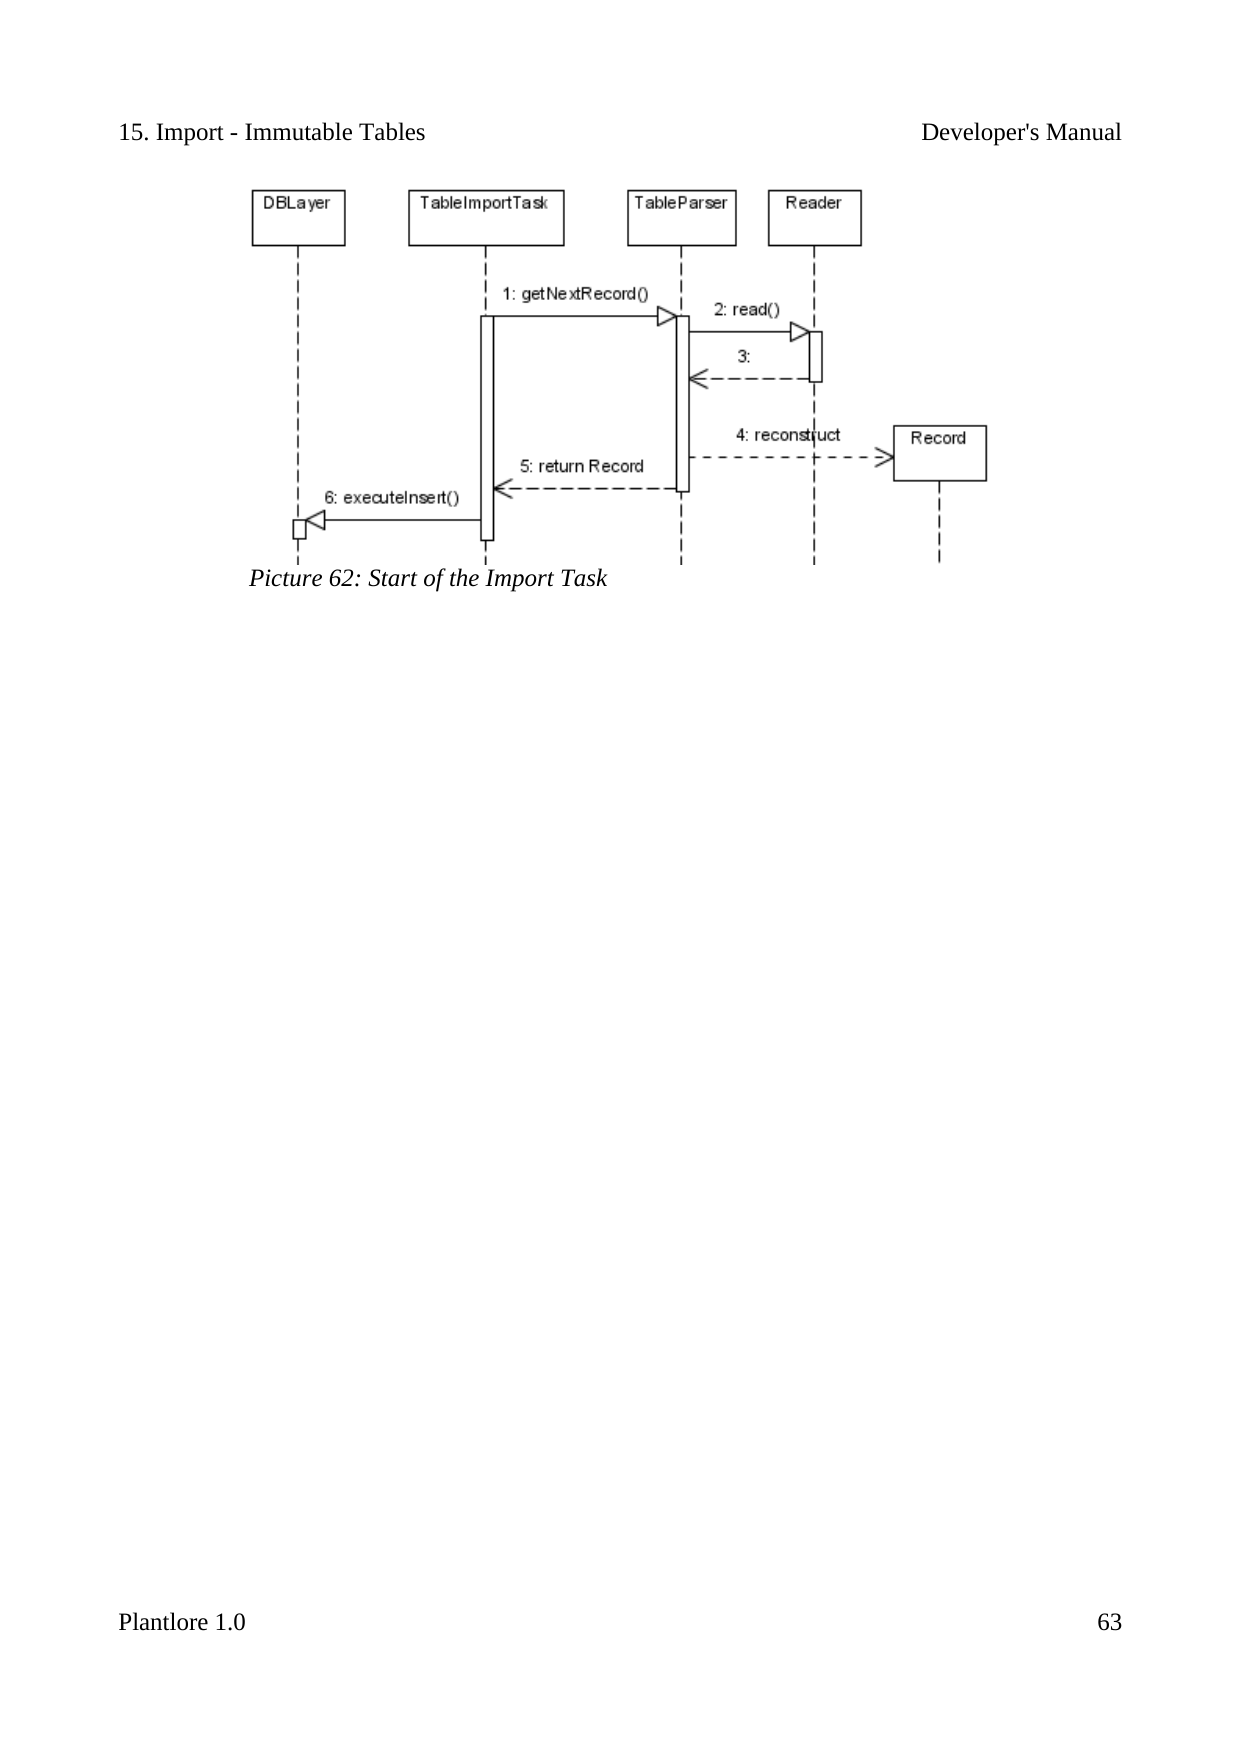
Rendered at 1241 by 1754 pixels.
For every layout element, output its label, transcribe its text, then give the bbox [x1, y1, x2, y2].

picture [249, 187, 992, 565]
text Picture 62: Start of the Import Task [249, 565, 991, 592]
